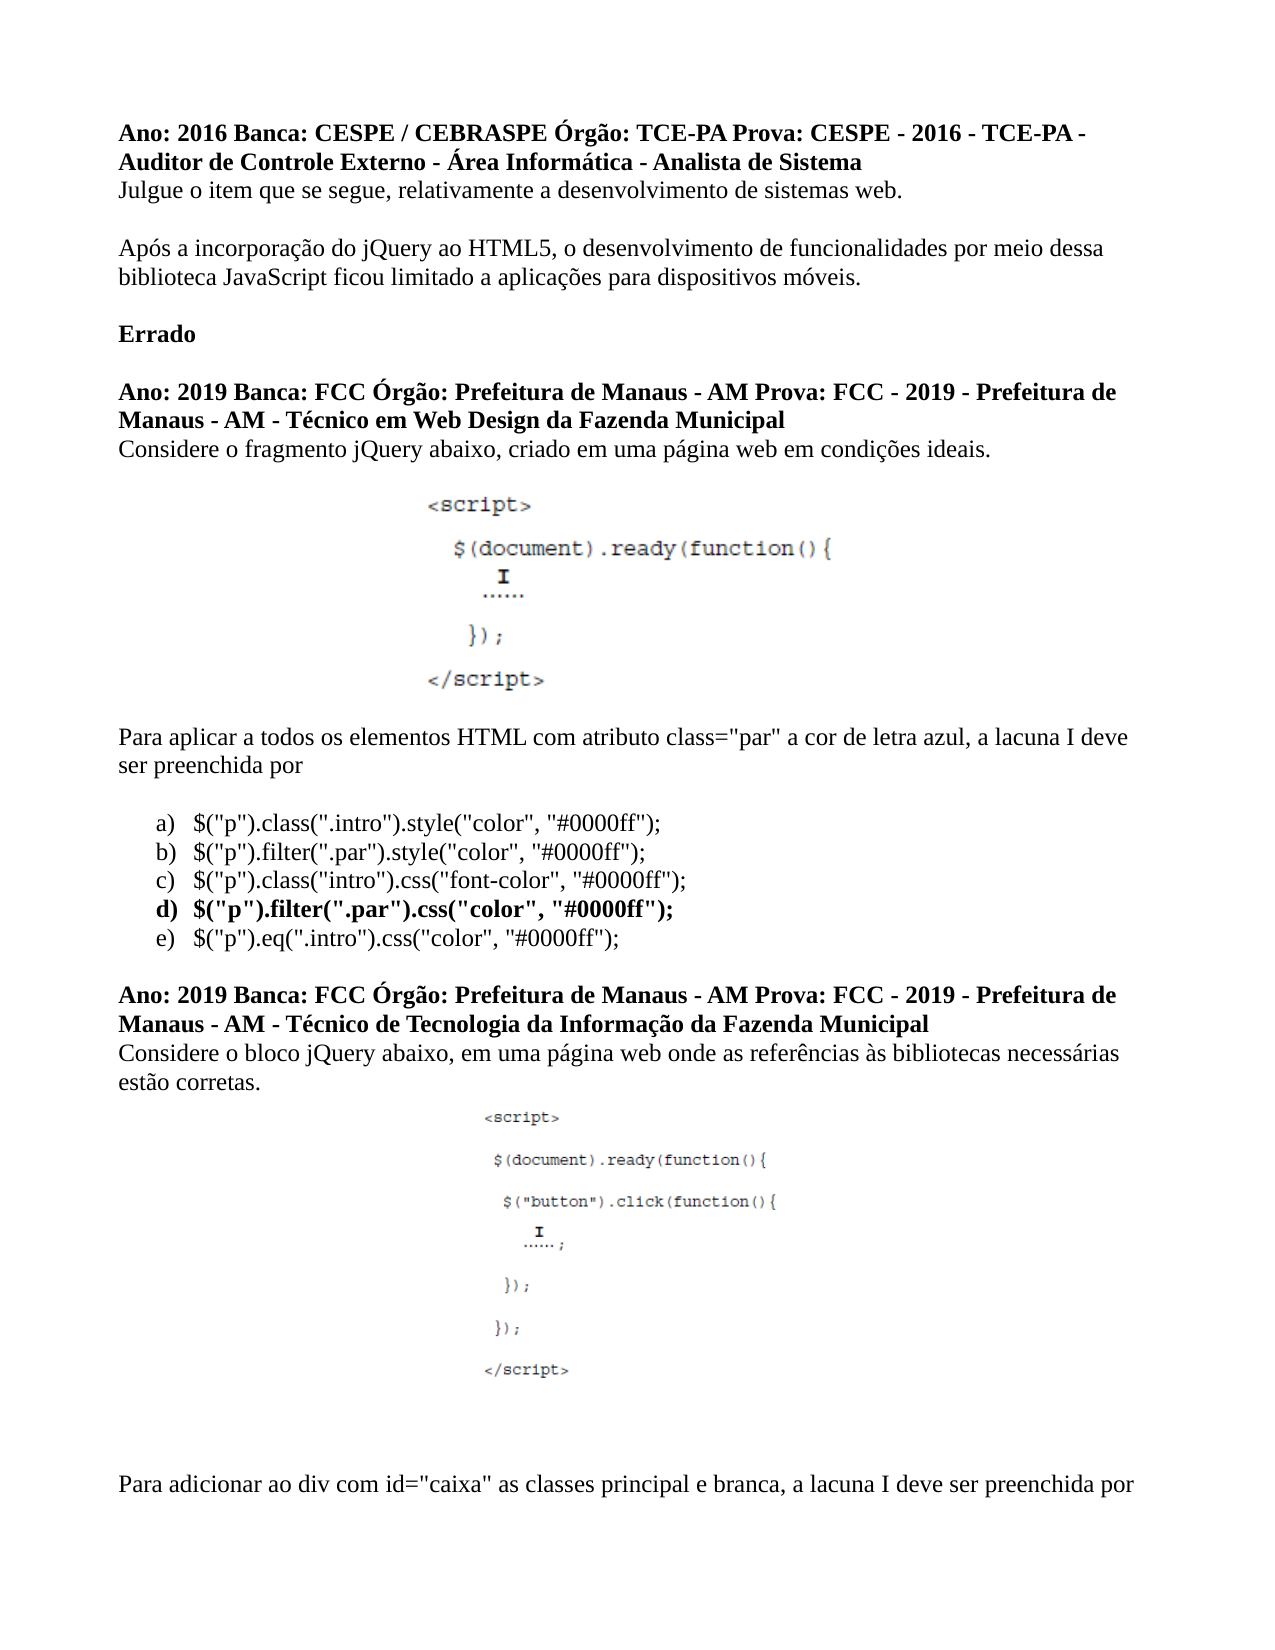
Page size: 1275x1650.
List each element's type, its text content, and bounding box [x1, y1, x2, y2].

text Considere o fragmento jQuery abaixo, criado em uma página web em condições ideais. [118, 434, 1157, 463]
picture [413, 491, 862, 697]
text Para adicionar ao div com id="caixa" as classes principal e branca, a lacuna I deve ser preenchida por [118, 1469, 1157, 1498]
text Julgue o item que se segue, relativamente a desenvolvimento de sistemas web. [118, 176, 1157, 204]
text Ano: 2016 Banca: CESPE / CEBRASPE Órgão: TCE-PA Prova: CESPE - 2016 - TCE-PA - Auditor de Controle Externo - Área Informática - Analista de Sistema [118, 118, 1157, 176]
list $("p").eq(".intro").css("color", "#0000ff"); [156, 923, 1157, 952]
text Considere o bloco jQuery abaixo, em uma página web onde as referências às bibliotecas necessárias estão corretas. [118, 1038, 1157, 1096]
picture [476, 1095, 799, 1397]
text Ano: 2019 Banca: FCC Órgão: Prefeitura de Manaus - AM Prova: FCC - 2019 - Prefeitura de Manaus - AM - Técnico em Web Design da Fazenda Municipal [118, 377, 1157, 434]
list $("p").filter(".par").css("color", "#0000ff"); [156, 894, 1157, 923]
text Para aplicar a todos os elementos HTML com atributo class="par" a cor de letra azul, a lacuna I deve ser preenchida por [118, 722, 1157, 779]
text Errado [118, 319, 1157, 348]
list $("p").filter(".par").style("color", "#0000ff"); [156, 837, 1157, 866]
text Após a incorporação do jQuery ao HTML5, o desenvolvimento de funcionalidades por meio dessa biblioteca JavaScript ficou limitado a aplicações para dispositivos móveis. [118, 233, 1157, 291]
text Ano: 2019 Banca: FCC Órgão: Prefeitura de Manaus - AM Prova: FCC - 2019 - Prefeitura de Manaus - AM - Técnico de Tecnologia da Informação da Fazenda Municipal [118, 981, 1157, 1038]
list $("p").class(".intro").style("color", "#0000ff"); [156, 808, 1157, 837]
list $("p").class("intro").css("font-color", "#0000ff"); [156, 866, 1157, 894]
